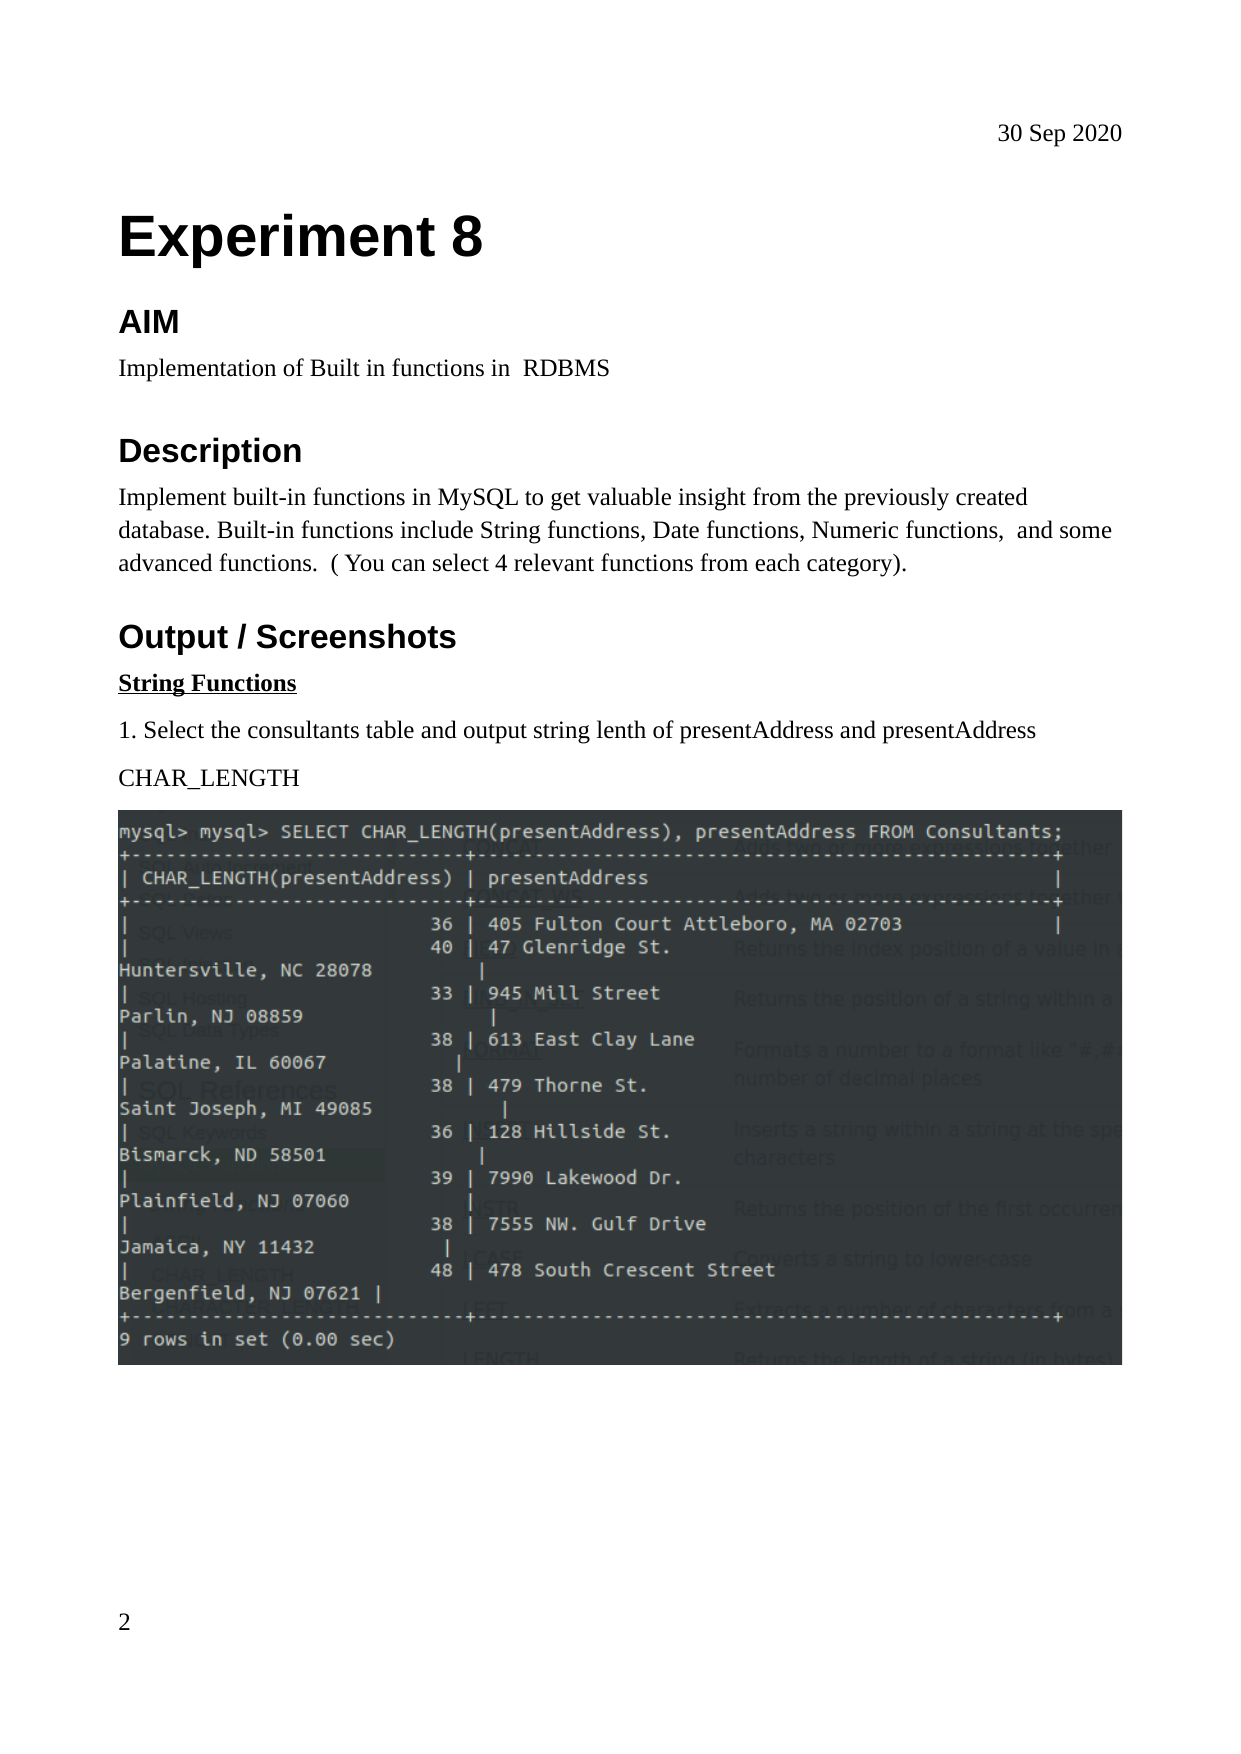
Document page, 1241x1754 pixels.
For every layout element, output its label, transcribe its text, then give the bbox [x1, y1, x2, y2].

picture [118, 810, 1123, 1365]
text Implement built-in functions in MySQL to get valuable insight from the previously created database. Built-in functions include String functions, Date functions, Numeric functions, and some advanced functions. ( You can select 4 relevant functions from each category). [118, 482, 1122, 577]
subtitle Description [118, 431, 1122, 470]
text 1. Select the consultants table and output string lenth of presentAddress and presentAddress [118, 716, 1122, 744]
text String Functions [118, 668, 1122, 697]
subtitle AIM [118, 302, 1122, 340]
title Experiment 8 [118, 201, 1122, 268]
subtitle Output / Screenshots [118, 617, 1122, 656]
text CHAR_LENGTH [118, 763, 1122, 792]
text Implementation of Built in functions in RDBMS [118, 353, 1122, 382]
